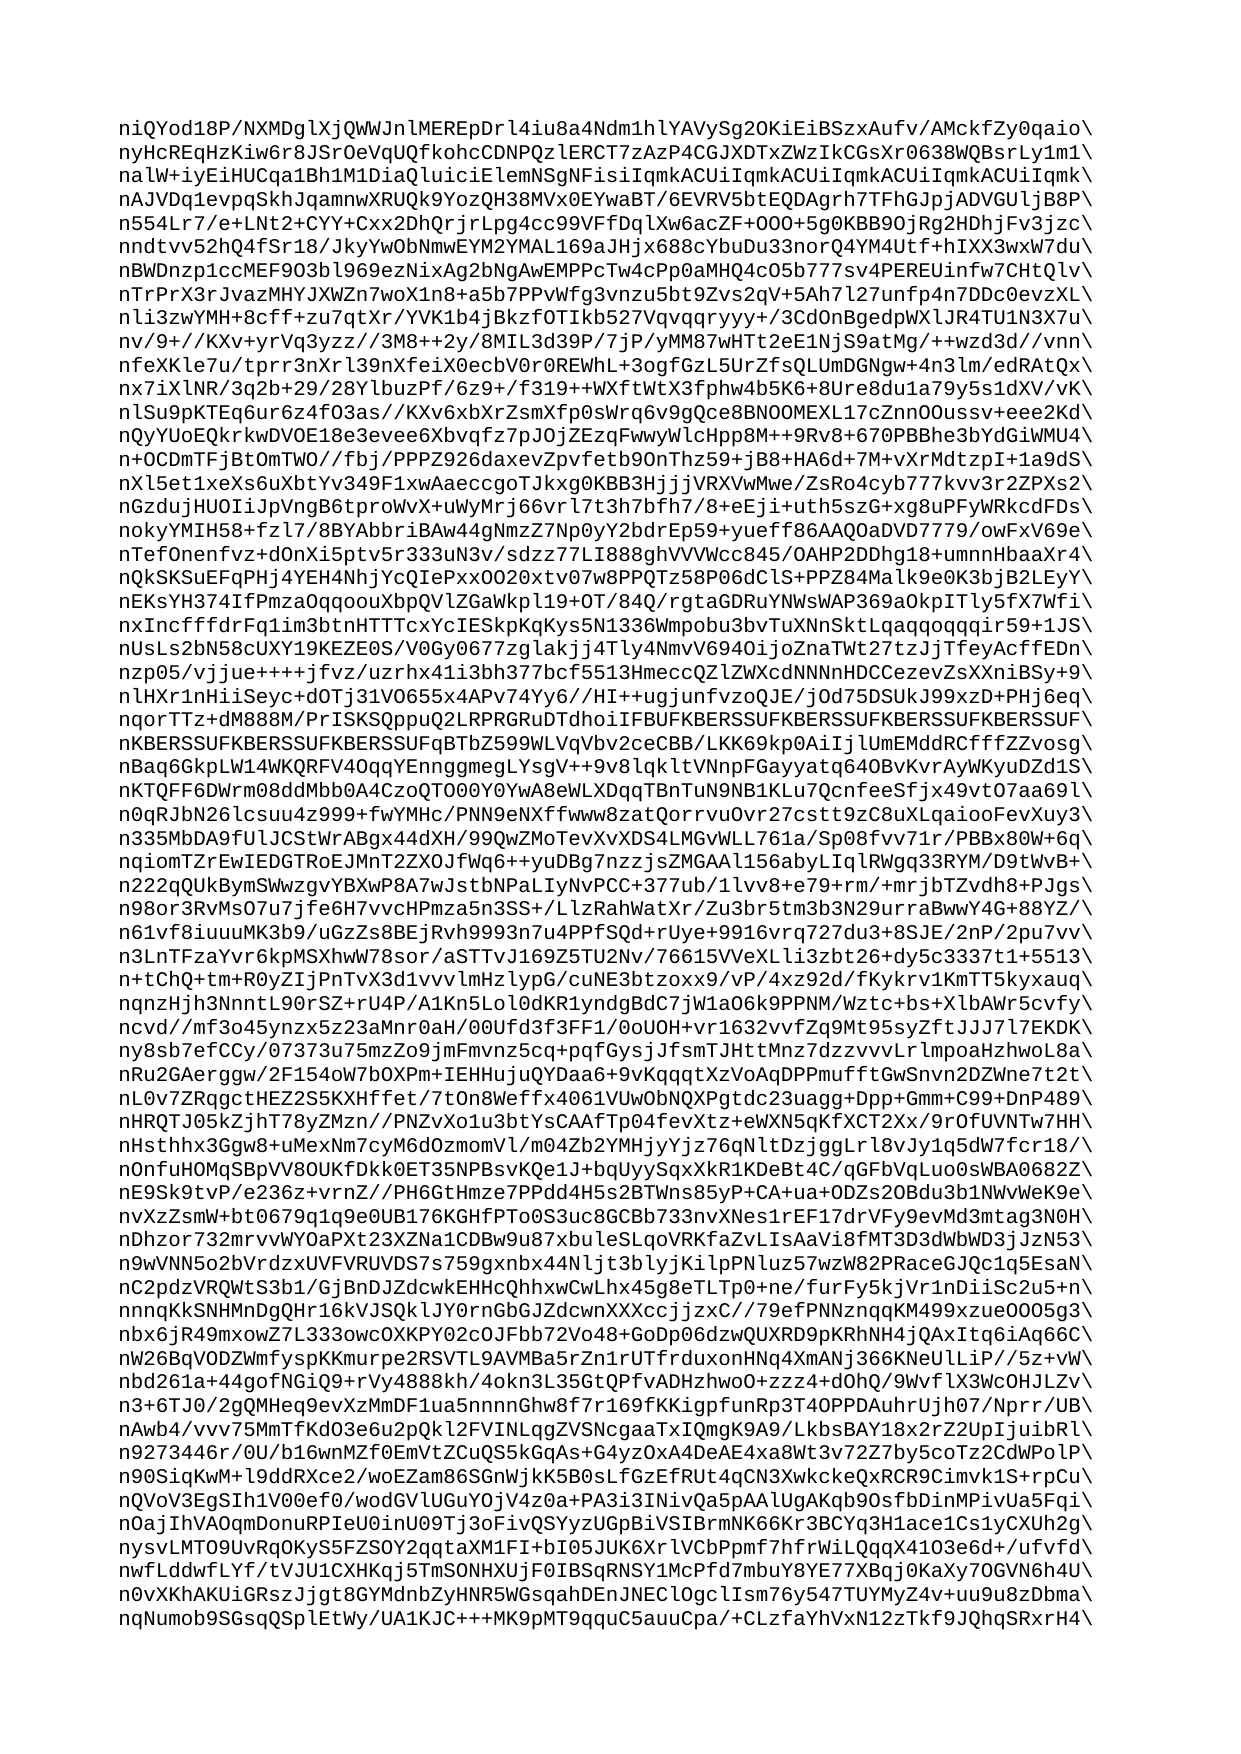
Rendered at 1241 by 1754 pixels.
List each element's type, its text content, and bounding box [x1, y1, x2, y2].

text niQYod18P/NXMDglXjQWWJnlMEREpDrl4iu8a4Ndm1hlYAVySg2OKiEiBSzxAufv/AMckfZy0qaio\nyHcREqHzKiw6r8JSrOeVqUQfkohcCDNPQzlERCT7zAzP4CGJXDTxZWzIkCGsXr0638WQBsrLy1m1\nalW+iyEiHUCqa1Bh1M1DiaQluiciElemNSgNFisiIqmkACUiIqmkACUiIqmkACUiIqmkACUiIqmk\nAJVDq1evpqSkhJqamnwXRUQk9YozQH38MVx0EYwaBT/6EVRV5btEQDAgrh7TFhGJpjADVGUljB8P\n554Lr7/e+LNt2+CYY+Cxx2DhQrjrLpg4cc99VFfDqlXw6acZF+OOO+5g0KBB9OjRg2HDhjFv3jzc\nndtvv52hQ4fSr18/JkyYwObNmwEYM2YMAL169aJHjx688cYbuDu33norQ4YM4Utf+hIXX3wxW7du\nBWDnzp1ccMEF9O3bl969ezNixAg2bNgAwEMPPcTw4cPp0aMHQ4cO5b777sv4PEREUinfw7CHtQlv\nTrPrX3rJvazMHYJXWZn7woX1n8+a5b7PPvWfg3vnzu5bt9Zvs2qV+5Ah7l27unfp4n7DDc0evzXL\nli3zwYMH+8cff+zu7qtXr/YVK1b4jBkzfOTIkb527Vqvqqryyy+/3CdOnBgedpWXlJR4TU1N3X7u\nv/9+//KXv+yrVq3yzz//3M8++2y/8MIL3d39P/7jP/yMM87wHTt2eE1NjS9atMg/++wzd3d//vnn\nfeXKle7u/tprr3nXrl39nXfeiX0ecbV0r0REWhL+3ogfGzL5UrZfsQLUmDGNgw+4n3lm/edRAtQx\nx7iXlNR/3q2b+29/28YlbuzPf/6z9+/f319++WXftWtX3fphw4b5K6+8Ure8du1a79y5s1dXV/vK\nlSu9pKTEq6ur6z4fO3as//KXv6xbXrZsmXfp0sWrq6v9gQce8BNOOMEXL17cZnnOOussv+eee2Kd\nQyYUoEQkrkwDVOE18e3evee6Xbvqfz7pJOjZEzqFwwyWlcHpp8M++9Rv8+670PBBhe3bYdGiWMU4\n+OCDmTFjBtOmTWO//fbj/PPPZ926daxevZpvfetb9OnThz59+jB8+HA6d+7M+vXrMdtzpI+1a9dS\nXl5et1xeXs6uXbtYv349F1xwAaeccgoTJkxg0KBB3HjjjVRXVwMwe/ZsRo4cyb777kvv3r2ZPXs2\nGzdujHUOIiJpVngB6tproWvX+uWyMrj66vrl7t3h7bfh7/8+eEji+uth5szG+xg8uPFyWRkcdFDs\nokyYMIH58+fzl7/8BYAbbriBAw44gNmzZ7Np0yY2bdrEp59+yueff86AAQOaDVD7779/owFxV69e\nTefOnenfvz+dOnXi5ptv5r333uN3v/sdzz77LI888ghVVVWcc845/OAHP2DDhg18+umnnHbaaXr4\nQkSKSuEFqPHj4YEH4NhjYcQIePxxOO20xtv07w8PPQTz58P06dClS+PPZ84Malk9e0K3bjB2LEyY\nEKsYH374IfPmzaOqqoouXbpQVlZGaWkpl19+OT/84Q/rgtaGDRuYNWsWAP369aOkpITly5fX7Wfi\nxIncfffdrFq1im3btnHTTTcxYcIESkpKqKys5N1336Wmpobu3bvTuXNnSktLqaqqoqqqir59+1JS\nUsLs2bN58cUXY19KEZE0S/V0Gy0677zglakjj4Tly4NmvV694OijoZnaTWt27tzJjTfeyAcffEDn\nzp05/vjjue++++jfvz/uzrhx41i3bh377bcf5513HmeccQZlZWXcdNNNnHDCCezevZsXXniBSy+9\nlHXr1nHiiSeyc+dOTj31VO655x4APv74Yy6//HI++ugjunfvzoQJE/jOd75DSUkJ99xzD+PHj6eq\nqorTTz+dM888M/PrISKSQppuQ2LRPRGRuDTdhoiIFBUFKBERSSUFKBERSSUFKBERSSUFKBERSSUF\nKBERSSUFKBERSSUFKBERSSUFqBTbZ599WLVqVbv2ceCBB/LKK69kp0AiIjlUmEMddRCfffZZvosg\nBaq6GkpLW14WKQRFV4OqqYEnnggmegLYsgV++9v8lqkltVNnpFGayyatq64OBvKvrAyWKyuDZd1S\nKTQFF6DWrm08ddMbb0A4CzoQTO00Y0YwA8eWLXDqqTBnTuN9NB1KLu7QcnfeeSfjx49vtO7aa69l\n0qRJbN26lcsuu4z999+fwYMHc/PNN9eNXffwww8zatQorrvuOvr27cstt9zC8uXLqaiooFevXuy3\n335MbDA9fUlJCStWrABgx44dXH/99QwZMoTevXvXDS4LMGvWLL761a/Sp08fvv71r/PBBx80W+6q\nqiomTZrEwIEDGTRoEJMnT2ZXOJfWq6++yuDBg7nzzjsZMGAAl156abyLIqlRWgq33RYM/D9tWvB+\n222qQUkBymSWwzgvYBXwP8A7wJstbNPaLIyNvPCC+377ub/1lvv8+e79+rm/+mrjbTZvdh8+PJgs\n98or3RvMsO7u7jfe6H7vvcHPmza5n3SS+/LlzRahWatXr/Zu3br5tm3b3N29urraBwwY4G+88YZ/\n61vf8iuuuMK3b9/uGzZs8BEjRvh9993n7u4PPfSQd+rUye+9916vrq727du3+8SJE/2nP/2pu7vv\n3LnTFzaYvr6kpMSXhwW78sor/aSTTvJ169Z5TU2Nv/76615VVeXLli3zbt26+dy5c3337t1+5513\n+tChQ+tm+R0yZIjPnTvX3d1vvvlmHzlypG/cuNE3btzoxx9/vP/4xz92d/fKykrv1KmTT5kyxauq\nqnzHjh3NnntL90rSZ+rU4P/A1Kn5Lol0dKR1yndgBdC7jW1aO6k9PPNM/Wztc+bs+XlbAWr5cvfy\ncvd//mf3o45ynzx5z23aMnr0aH/00Ufd3f3FF1/0oUOH+vr1632vvfZq9Mt95syZftJJJ7l7EKDK\ny8sb7efCCy/07373u75mzZo9jmFmvnz5cq+pqfGysjJfsmTJHttMnz7dzzvvvLrlmpoaHzhwoL8a\nRu2GAerggw/2F154oW7bOXPm+IEHHujuQYDaa6+9vKqqqtXzVoAqDPPmufftGwSnvn2DZWne7t2t\nL0v7ZRqgctHEZ2S5KXHffet/7tOn8Weffx4061VUwObNQXPgtdc23uagg+Dpp+Gmm+C99+DnP489\nHRQTJ05kZjhT78yZMzn//PNZvXo1u3btYsCAAfTp04fevXtz+eWXN5qKfXCT2Xx/9rOfUVNTw7HH\nHsthhx3Ggw8+uMexNm7cyM6dOzmomVl/m04Zb2YMHjyYjz76qNltDzjggLrl8vJy1q5dW7fcr18/\nOnfuHOMqSBpVV8OUKfDkk0ET35NPBsvKQe1J+bqUyySqxXkR1KDeBt4C/qGFbVqLuo0sWBA0682Z\nE9Sk9tvP/e236z+vrnZ//PH6GtHmze7PPdd4H5s2BTWns85yP+CA+ua+ODZs2OBdu3b1NWvWeK9e\nvXzZsmW+bt0679q1q9e0UB176KGHfPTo0S3uc8GCBb733nvXNes1rEF17drVFy9evMd3mtag3N0H\nDhzor732mrvvWYOaPXt23XZNa1CDBw9u87xbuleSLqoVRKfaZvLIsAaVi8fMT3D3dWbWD3jJzN53\n9wVNN5o2bVrdzxUVFVRUVDS7s759gxnbx44Nljt3blyjKilpPNluz57wzW82PRaceGJQc1q5EsaN\nC2pdzVRQWtS3b1/GjBnDJZdcwkEHHcQhhxwCwLhx45g8eTLTp0+ne/furFy5kjVr1nDiiSc2u5+n\nnnqKkSNHMnDgQHr16kVJSQklJY0rnGbGJZdcwnXXXccjjzxC//79efPNNznqqKM499xzueOOO5g3\nbx6jR49mxowZ7L333owcOXKPY02cOJFbb72Vo48+GoDp06dzwQUXRD9pKRhNH4jQAxItq6iAq66C\nW26BqVODZWmfyspKKmurpe2RSVTL9AVMBa5rZn1rUTfrduxonHNq4XmANj366KNeUlLiP//5z+vW\nbd261a+44gofNGiQ9+rVy4888kh/4okn3L35GtQPfvADHzhwoO+zzz4+dOhQ/9WvflX3WcOHJLZv\n3+6TJ0/2gQMHeq9evXzMmDF1ua5nnnnGhw8f7r169fKKigpfunRp3T4OPPDAuhrUjh07/Nprr/UB\nAwb4/vvv75MmTfKdO3e6u2pQkl2FVINLqgZVSNcgaaTxIQmgK9A9/LkbsBAY18x2rZ2UpIjuibRl\n9273446r/0U/b16wnMZf0EmVtZCuQS5kGqAs+G4yzOxA4DeAE4xa8Wt3v72Z7by5coTz2CdWPolP\n90SiqKwM+l9ddRXce2/woEZam86SGnWjkK5B0sLfGzEfRUt4qCN3XwkckeQxRCR9Cimvk1S+rpCu\nQVoV3EgSIh1V00ef0/wodGVlUGuYOjV4z0a+PA3i3INivQa5pAAlUgAKqb9OsfbDinMPivUa5Fqi\nOajIhVAOqmDonuRPIeU0inU09Tj3oFivQSYyzUGpBiVSIBrmNK66Kr3BCYq3H1ace1Cs1yCXUh2g\nysvLMTO9UvRqOKyS5FZSOY2qqtaXM1FI+bI05JUK6XrlVCbPpmf7hfrWiLQqqX41O3e6d+/ufvfd\nwfLddwfLYf/tVJU1CXHKqj5TmSONHXUjF0IBSqRNSY1McPfd7mbuY8YE77XBqj0KaXy7OGVN6h4U\n0vXKhAKUiGRszJjgt8GYMdnbZyHNR5WGsqahDEnJNEClOgclIsm76y547TUYMyZ4v+uu9u8zDbma\nqNumob9SGsqQSplEtWy/UA1KJC+++MK9pMT9qquC5auuCpa/+CLzfaYhVxN12zTkf9JQhqSRxrH4\ [118, 118, 1122, 1631]
